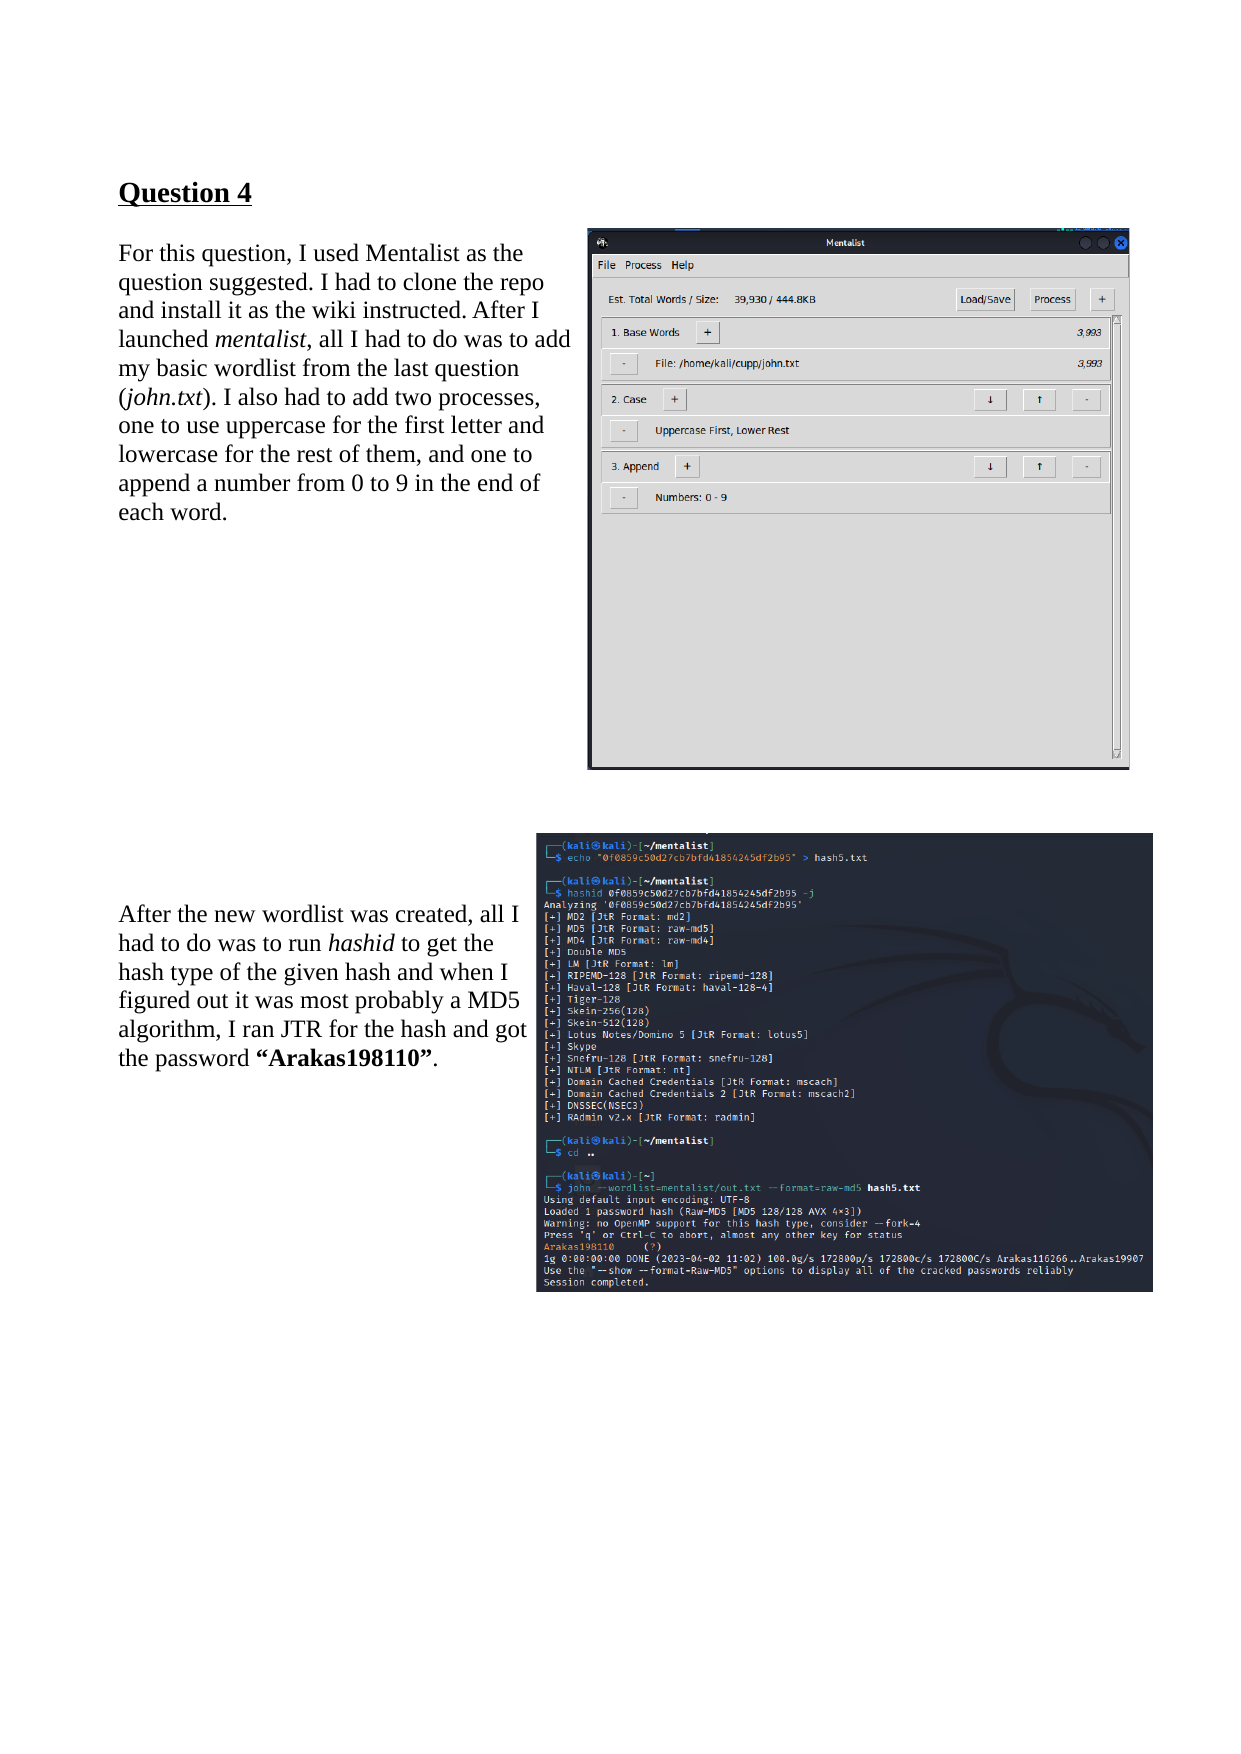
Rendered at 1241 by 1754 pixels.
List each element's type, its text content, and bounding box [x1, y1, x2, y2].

text After the new wordlist was created, all I had to do was to run hashid to get the hash type of the given hash and when I figured out it was most probably a MD5 algorithm, I ran JTR for the hash and got the password “Arakas198110”. [118, 899, 536, 1072]
text Question 4 [118, 176, 1122, 209]
text For this question, I used Mentalist as the question suggested. I had to clone the repo and install it as the wiki instructed. After I launched mentalist, all I had to do was to add my basic wordlist from the last question (john.txt). I also had to add two processes, one to use uppercase for the first letter and lowercase for the rest of them, and one to append a number from 0 to 9 in the end of each word. [118, 238, 587, 525]
picture [587, 228, 1130, 770]
text [537, 899, 1122, 1072]
